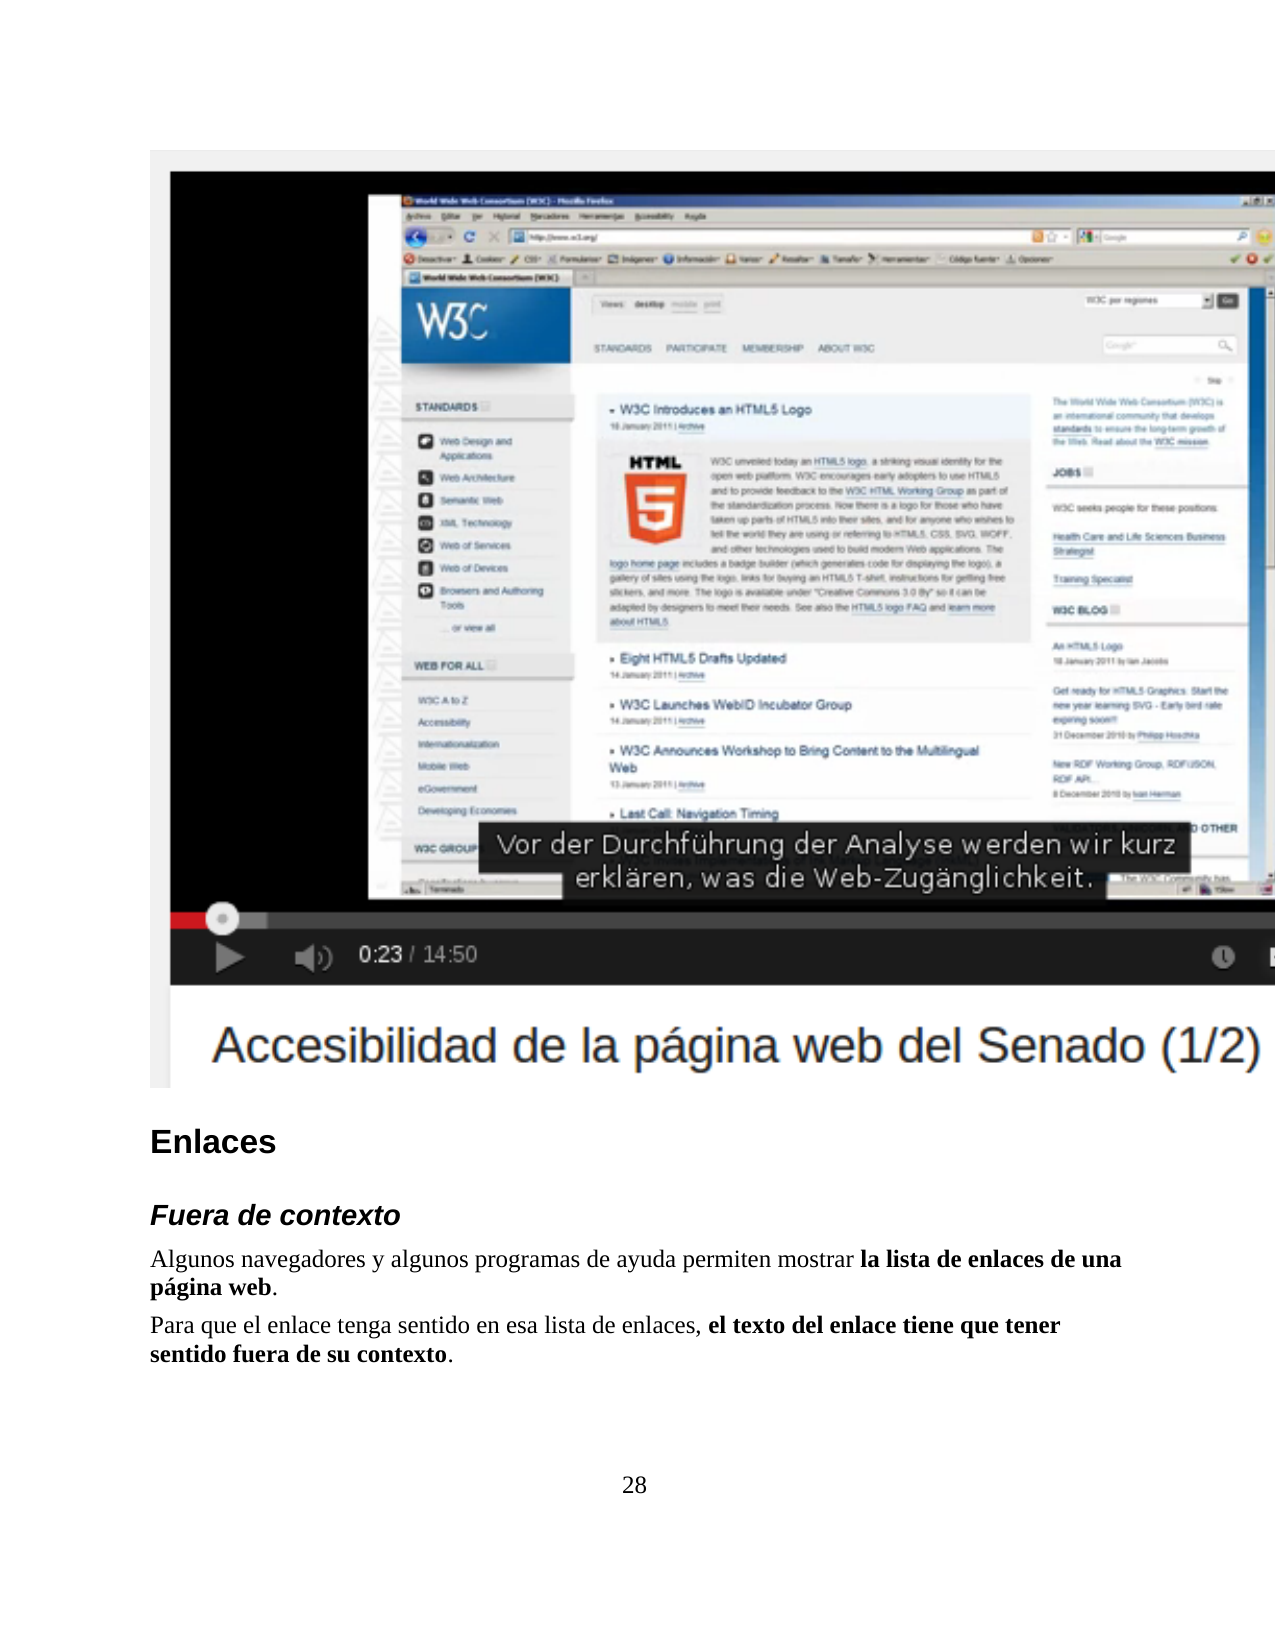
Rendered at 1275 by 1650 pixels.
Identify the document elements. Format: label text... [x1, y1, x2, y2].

text Para que el enlace tenga sentido en esa lista de enlaces, el texto del enlace tiene que tener sentido fuera de su contexto. [150, 1310, 1125, 1368]
subtitle Fuera de contexto [150, 1198, 1125, 1231]
picture [150, 150, 1275, 1088]
text Algunos navegadores y algunos programas de ayuda permiten mostrar la lista de enlaces de una página web. [150, 1244, 1125, 1301]
subtitle Enlaces [150, 1121, 1125, 1160]
